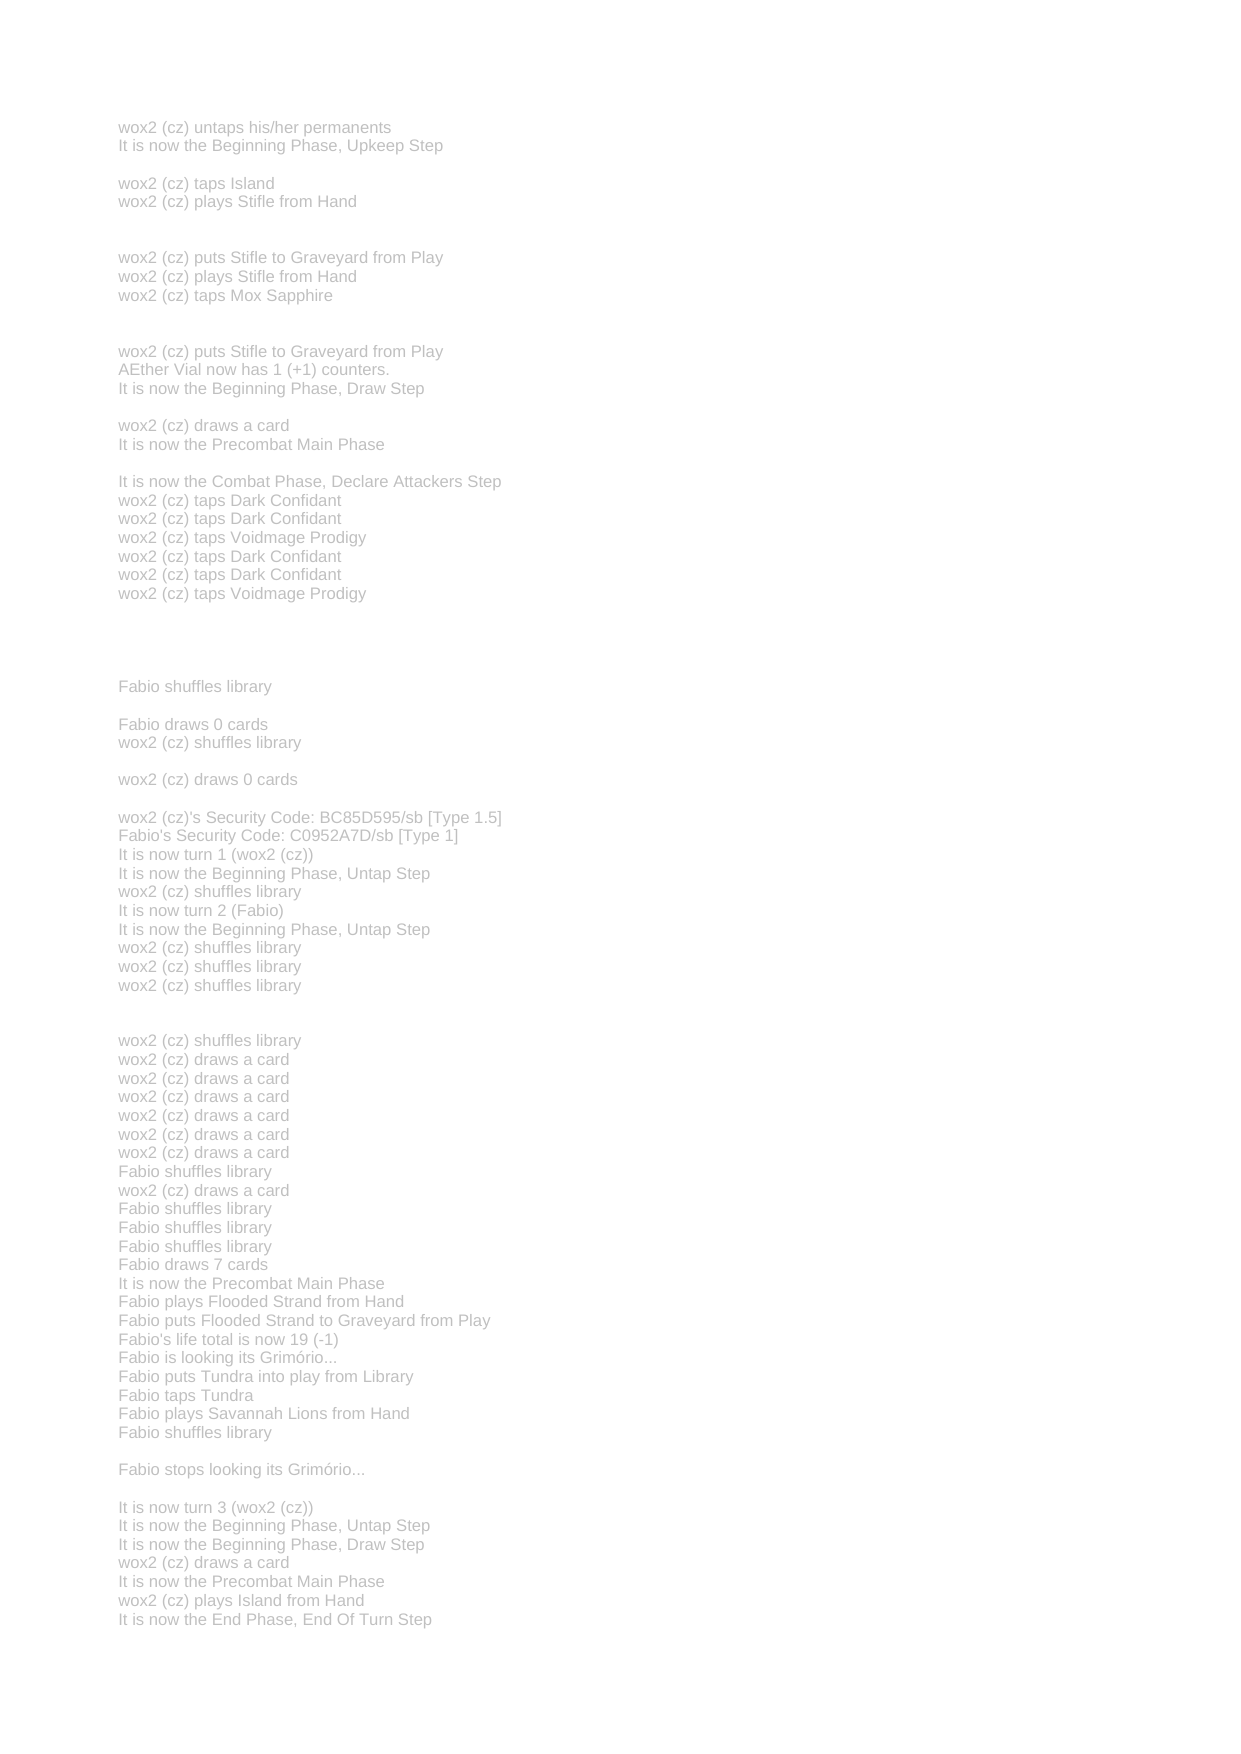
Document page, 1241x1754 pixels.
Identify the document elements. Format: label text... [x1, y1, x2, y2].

text wox2 (cz) taps Dark Confidant [118, 510, 1122, 528]
text wox2 (cz) draws a card [118, 1144, 1122, 1162]
text wox2 (cz) taps Dark Confidant [118, 547, 1122, 566]
text wox2 (cz) shuffles library [118, 733, 1122, 752]
text It is now the Precombat Main Phase [118, 1572, 1122, 1591]
text Fabio draws 0 cards [118, 715, 1122, 733]
text wox2 (cz) draws a card [118, 1088, 1122, 1106]
text wox2 (cz) taps Voidmage Prodigy [118, 528, 1122, 547]
text wox2 (cz) plays Stifle from Hand [118, 267, 1122, 286]
text Fabio shuffles library [118, 1218, 1122, 1237]
text It is now turn 3 (wox2 (cz)) [118, 1498, 1122, 1517]
text It is now the Precombat Main Phase [118, 1274, 1122, 1293]
text wox2 (cz) draws a card [118, 416, 1122, 435]
text Fabio is looking its Grimório... [118, 1349, 1122, 1367]
text It is now the Beginning Phase, Untap Step [118, 1517, 1122, 1535]
text It is now the Beginning Phase, Upkeep Step [118, 137, 1122, 155]
text wox2 (cz) taps Dark Confidant [118, 566, 1122, 584]
text It is now the Beginning Phase, Draw Step [118, 379, 1122, 398]
text wox2 (cz) shuffles library [118, 1032, 1122, 1050]
text wox2 (cz) shuffles library [118, 883, 1122, 901]
text <Fabio> I ain't ready. [118, 696, 1122, 715]
text <Fabio> g2 [118, 603, 1122, 622]
text AEther Vial now has 1 (+1) counters. [118, 361, 1122, 379]
text Fabio shuffles library [118, 1162, 1122, 1181]
text Fabio shuffles library [118, 1237, 1122, 1256]
text Fabio plays Savannah Lions from Hand [118, 1405, 1122, 1423]
text wox2 (cz) draws a card [118, 1106, 1122, 1125]
text Fabio shuffles library [118, 1199, 1122, 1218]
text wox2 (cz) taps Island [118, 174, 1122, 193]
text Fabio taps Tundra [118, 1386, 1122, 1405]
text wox2 (cz) plays Stifle from Hand [118, 193, 1122, 211]
text wox2 (cz) untaps his/her permanents [118, 118, 1122, 137]
text Fabio shuffles library [118, 677, 1122, 696]
text wox2 (cz) draws a card [118, 1181, 1122, 1199]
text <Fabio> now reveal fow :( [118, 398, 1122, 416]
text wox2 (cz) taps Mox Sapphire [118, 286, 1122, 304]
text <wox2 (cz)> Ok [118, 622, 1122, 640]
text wox2 (cz) taps Dark Confidant [118, 491, 1122, 510]
text <wox2 (cz)> sure [118, 1013, 1122, 1032]
text wox2 (cz) shuffles library [118, 976, 1122, 994]
text <Fabio> Ok [118, 230, 1122, 249]
text <wox2 (cz)> Ok [118, 1442, 1122, 1461]
text wox2 (cz) draws a card [118, 1050, 1122, 1069]
text It is now the End Phase, End Of Turn Step [118, 1610, 1122, 1628]
text Fabio puts Flooded Strand to Graveyard from Play [118, 1311, 1122, 1330]
text wox2 (cz) shuffles library [118, 938, 1122, 957]
text wox2 (cz) shuffles library [118, 957, 1122, 976]
text wox2 (cz) draws 0 cards [118, 771, 1122, 789]
text <wox2 (cz)> second [118, 304, 1122, 323]
text Fabio stops looking its Grimório... [118, 1461, 1122, 1479]
text Fabio draws 7 cards [118, 1256, 1122, 1274]
text wox2 (cz)'s Security Code: BC85D595/sb [Type 1.5] [118, 808, 1122, 827]
text It is now the Combat Phase, Declare Attackers Step [118, 472, 1122, 491]
text It is now the Beginning Phase, Untap Step [118, 920, 1122, 938]
text <Opponent is requesting a new game> [118, 659, 1122, 677]
text Fabio puts Tundra into play from Library [118, 1367, 1122, 1386]
text <Fabio> Ok [118, 323, 1122, 342]
text Fabio shuffles library [118, 1423, 1122, 1442]
text <-------- New Game Started --------> [118, 789, 1122, 808]
text It is now the Beginning Phase, Untap Step [118, 864, 1122, 883]
text <wox2 (cz)> I am ready. [118, 752, 1122, 771]
text <wox2 (cz)> Thinking [118, 155, 1122, 174]
text wox2 (cz) taps Voidmage Prodigy [118, 584, 1122, 603]
text wox2 (cz) puts Stifle to Graveyard from Play [118, 342, 1122, 361]
text It is now the Precombat Main Phase [118, 435, 1122, 454]
text Fabio's life total is now 19 (-1) [118, 1330, 1122, 1349]
text <Fabio> Go [118, 1479, 1122, 1498]
text Fabio plays Flooded Strand from Hand [118, 1293, 1122, 1311]
text It is now turn 1 (wox2 (cz)) [118, 845, 1122, 864]
text It is now turn 2 (Fabio) [118, 901, 1122, 920]
text wox2 (cz) draws a card [118, 1069, 1122, 1088]
text <wox2 (cz)> side [118, 640, 1122, 659]
text wox2 (cz) draws a card [118, 1125, 1122, 1144]
text Fabio's Security Code: C0952A7D/sb [Type 1] [118, 827, 1122, 845]
text <wox2 (cz)> Thinking [118, 454, 1122, 472]
text wox2 (cz) draws a card [118, 1554, 1122, 1572]
text wox2 (cz) puts Stifle to Graveyard from Play [118, 249, 1122, 267]
text <wox2 (cz)> stifle confidants ability [118, 211, 1122, 230]
text It is now the Beginning Phase, Draw Step [118, 1535, 1122, 1554]
text <Fabio> ill play [118, 994, 1122, 1013]
text wox2 (cz) plays Island from Hand [118, 1591, 1122, 1610]
